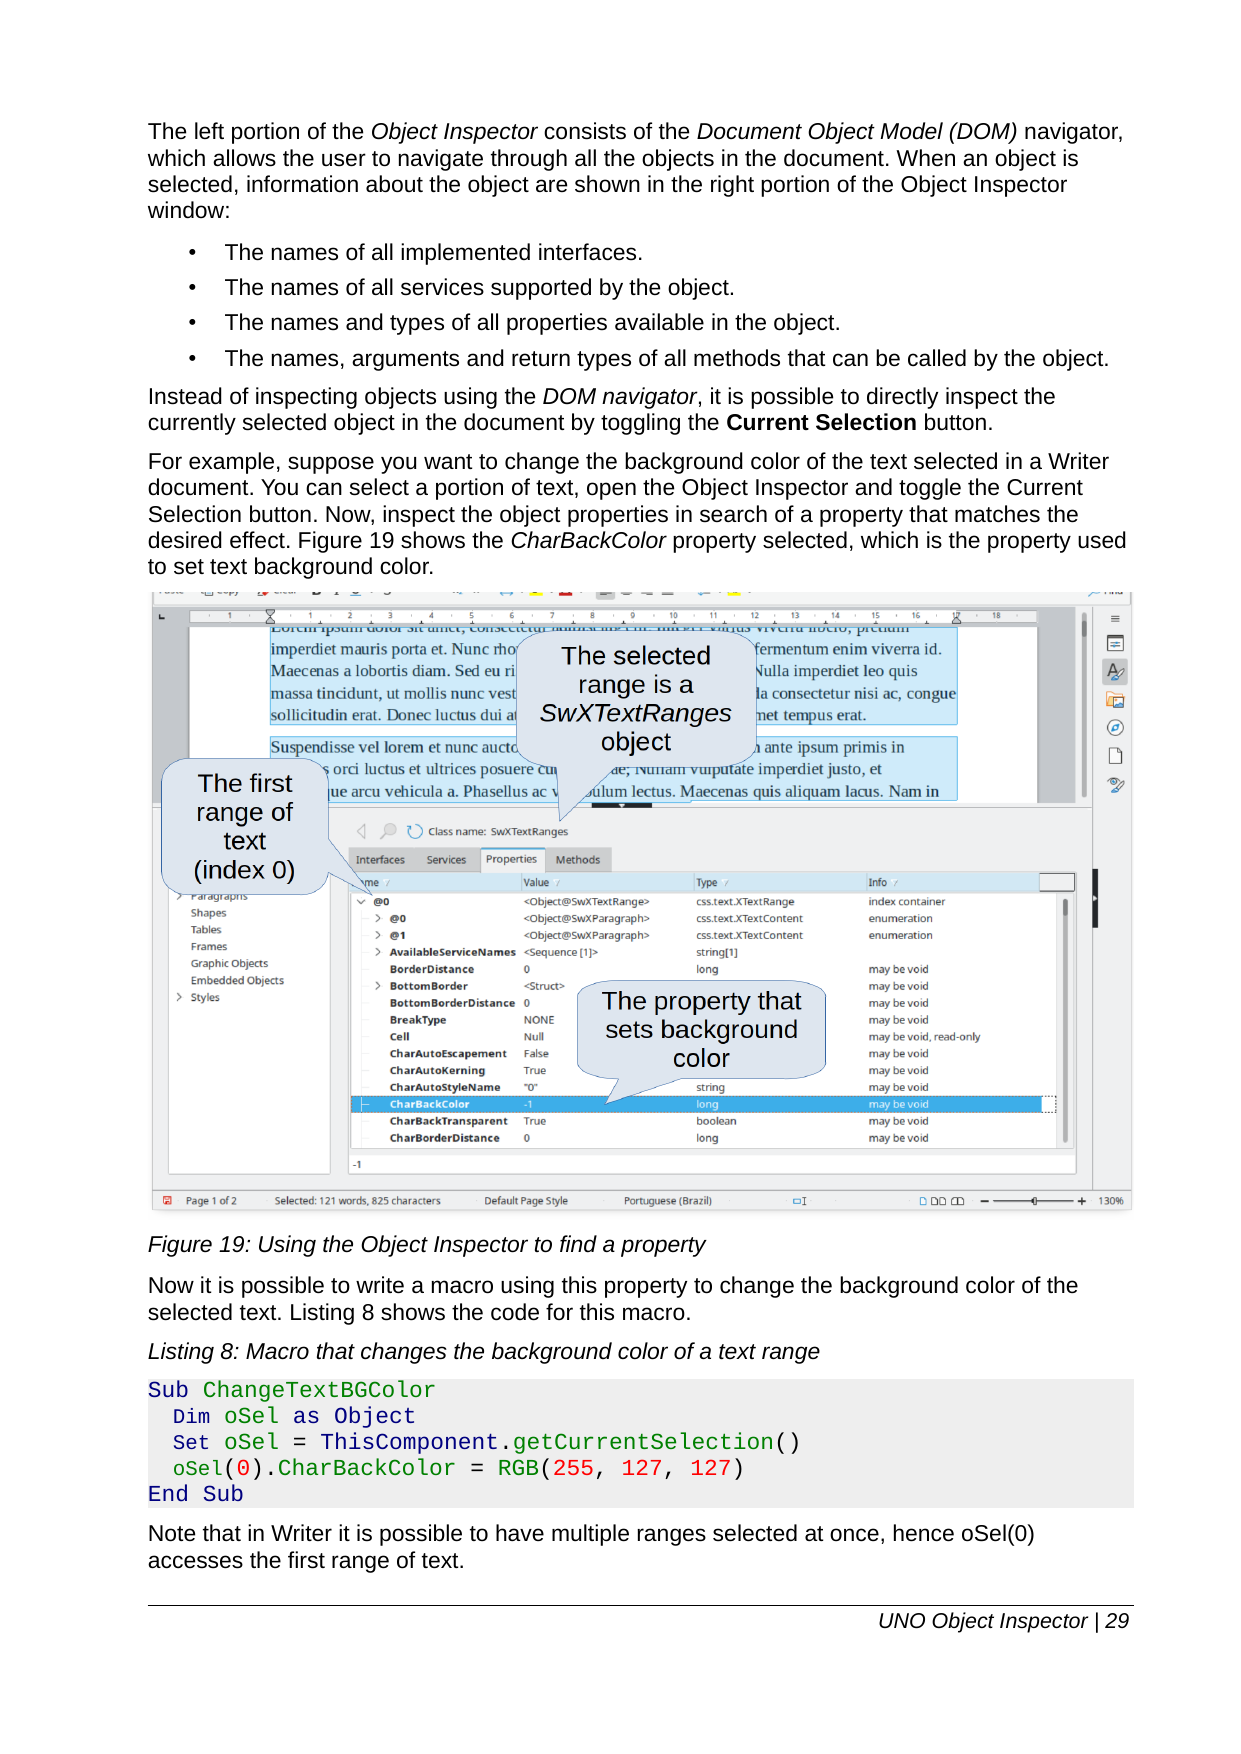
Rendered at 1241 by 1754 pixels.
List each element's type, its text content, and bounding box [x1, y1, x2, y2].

list The names of all implemented interfaces. [185, 236, 1134, 265]
list The names and types of all properties available in the object. [185, 306, 1134, 336]
text Listing 8: Macro that changes the background color of a text range [148, 1338, 1134, 1364]
text For example, suppose you want to change the background color of the text selected in a Writer document. You can select a portion of text, open the Object Inspector and toggle the Current Selection button. Now, inspect the object properties in search of a property that matches the desired effect. Figure 19 shows the CharBackColor property selected, which is the property used to set text background color. [148, 448, 1134, 580]
text End Sub [148, 1483, 1134, 1508]
text Instead of inspecting objects using the DOM navigator, it is possible to directly inspect the currently selected object in the document by toggling the Current Selection button. [148, 383, 1134, 435]
text oSel(0).CharBackColor = RGB(255, 127, 127) [148, 1457, 1134, 1483]
list The names, arguments and return types of all methods that can be called by the object. [185, 342, 1134, 374]
text Figure 19: Using the Object Inspector to find a property [148, 1231, 1134, 1257]
text The left portion of the Object Inspector consists of the Document Object Model (DOM) navigator, which allows the user to navigate through all the objects in the document. When an object is selected, information about the object are shown in the right portion of the Object Inspector window: [148, 118, 1134, 223]
text Note that in Writer it is possible to have multiple ranges selected at once, hence oSel(0) accesses the first range of text. [148, 1520, 1134, 1573]
text Now it is possible to write a macro using this property to change the background color of the selected text. Listing 8 shows the code for this macro. [148, 1272, 1134, 1325]
list The names of all services supported by the object. [185, 271, 1134, 301]
picture [147, 592, 1134, 1220]
text Dim oSel as Object [148, 1405, 1134, 1431]
text Sub ChangeTextBGColor [148, 1379, 1134, 1405]
text Set oSel = ThisComponent.getCurrentSelection() [148, 1431, 1134, 1457]
